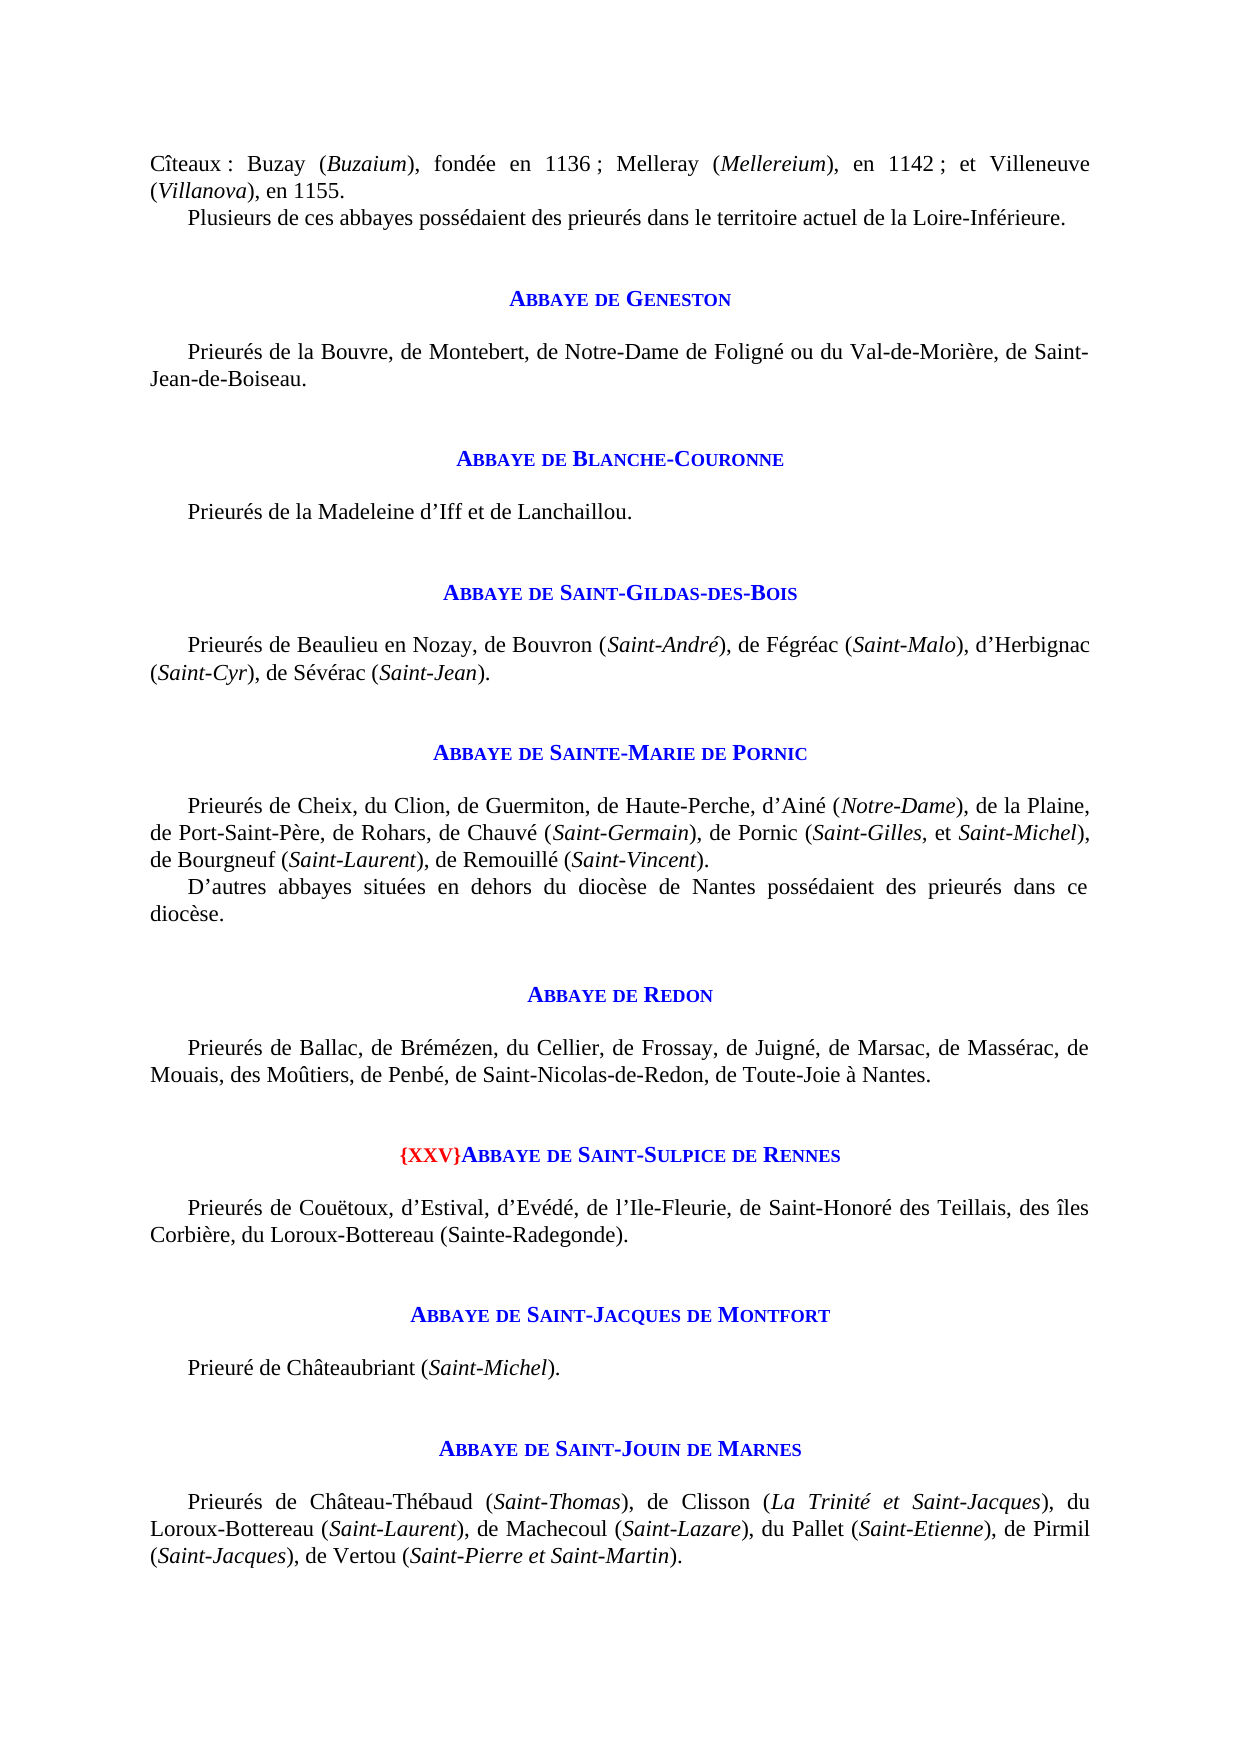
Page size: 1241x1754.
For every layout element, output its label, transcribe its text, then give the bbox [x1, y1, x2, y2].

text Prieurés de Château-Thébaud (Saint-Thomas), de Clisson (La Trinité et Saint-Jacques), du Loroux-Bottereau (Saint-Laurent), de Machecoul (Saint-Lazare), du Pallet (Saint-Etienne), de Pirmil (Saint-Jacques), de Vertou (Saint-Pierre et Saint-Martin). [150, 1487, 1090, 1569]
text Abbaye de Geneston [150, 281, 1090, 312]
text Prieuré de Châteaubriant (Saint-Michel). [150, 1354, 1090, 1381]
text Cîteaux : Buzay (Buzaium), fondée en 1136 ; Melleray (Mellereium), en 1142 ; et Villeneuve (Villanova), en 1155. [150, 150, 1090, 204]
text Abbaye de Saint-Jacques de Montfort [150, 1298, 1090, 1329]
text Prieurés de Beaulieu en Nozay, de Bouvron (Saint-André), de Fégréac (Saint-Malo), d’Herbignac (Saint-Cyr), de Sévérac (Saint-Jean). [150, 631, 1090, 685]
text D’autres abbayes situées en dehors du diocèse de Nantes possédaient des prieurés dans ce diocèse. [150, 873, 1090, 927]
text Abbaye de Blanche-Couronne [150, 442, 1090, 473]
text Abbaye de Saint-Gildas-des-Bois [150, 575, 1090, 606]
text Abbaye de Redon [150, 977, 1090, 1008]
text Abbaye de Saint-Jouin de Marnes [150, 1431, 1090, 1462]
text Prieurés de Ballac, de Brémézen, du Cellier, de Frossay, de Juigné, de Marsac, de Massérac, de Mouais, des Moûtiers, de Penbé, de Saint-Nicolas-de-Redon, de Toute-Joie à Nantes. [150, 1033, 1090, 1087]
text Prieurés de la Madeleine d’Iff et de Lanchaillou. [150, 498, 1090, 525]
text Plusieurs de ces abbayes possédaient des prieurés dans le territoire actuel de la Loire-Inférieure. [150, 204, 1090, 231]
text Prieurés de Cheix, du Clion, de Guermiton, de Haute-Perche, d’Ainé (Notre-Dame), de la Plaine, de Port-Saint-Père, de Rohars, de Chauvé (Saint-Germain), de Pornic (Saint-Gilles, et Saint-Michel), de Bourgneuf (Saint-Laurent), de Remouillé (Saint-Vincent). [150, 792, 1090, 873]
text {XXV}Abbaye de Saint-Sulpice de Rennes [150, 1137, 1090, 1169]
text Prieurés de la Bouvre, de Montebert, de Notre-Dame de Foligné ou du Val-de-Morière, de Saint-Jean-de-Boiseau. [150, 337, 1090, 392]
text Abbaye de Sainte-Marie de Pornic [150, 735, 1090, 767]
text Prieurés de Couëtoux, d’Estival, d’Evédé, de l’Ile-Fleurie, de Saint-Honoré des Teillais, des îles Corbière, du Loroux-Bottereau (Sainte-Radegonde). [150, 1194, 1090, 1248]
